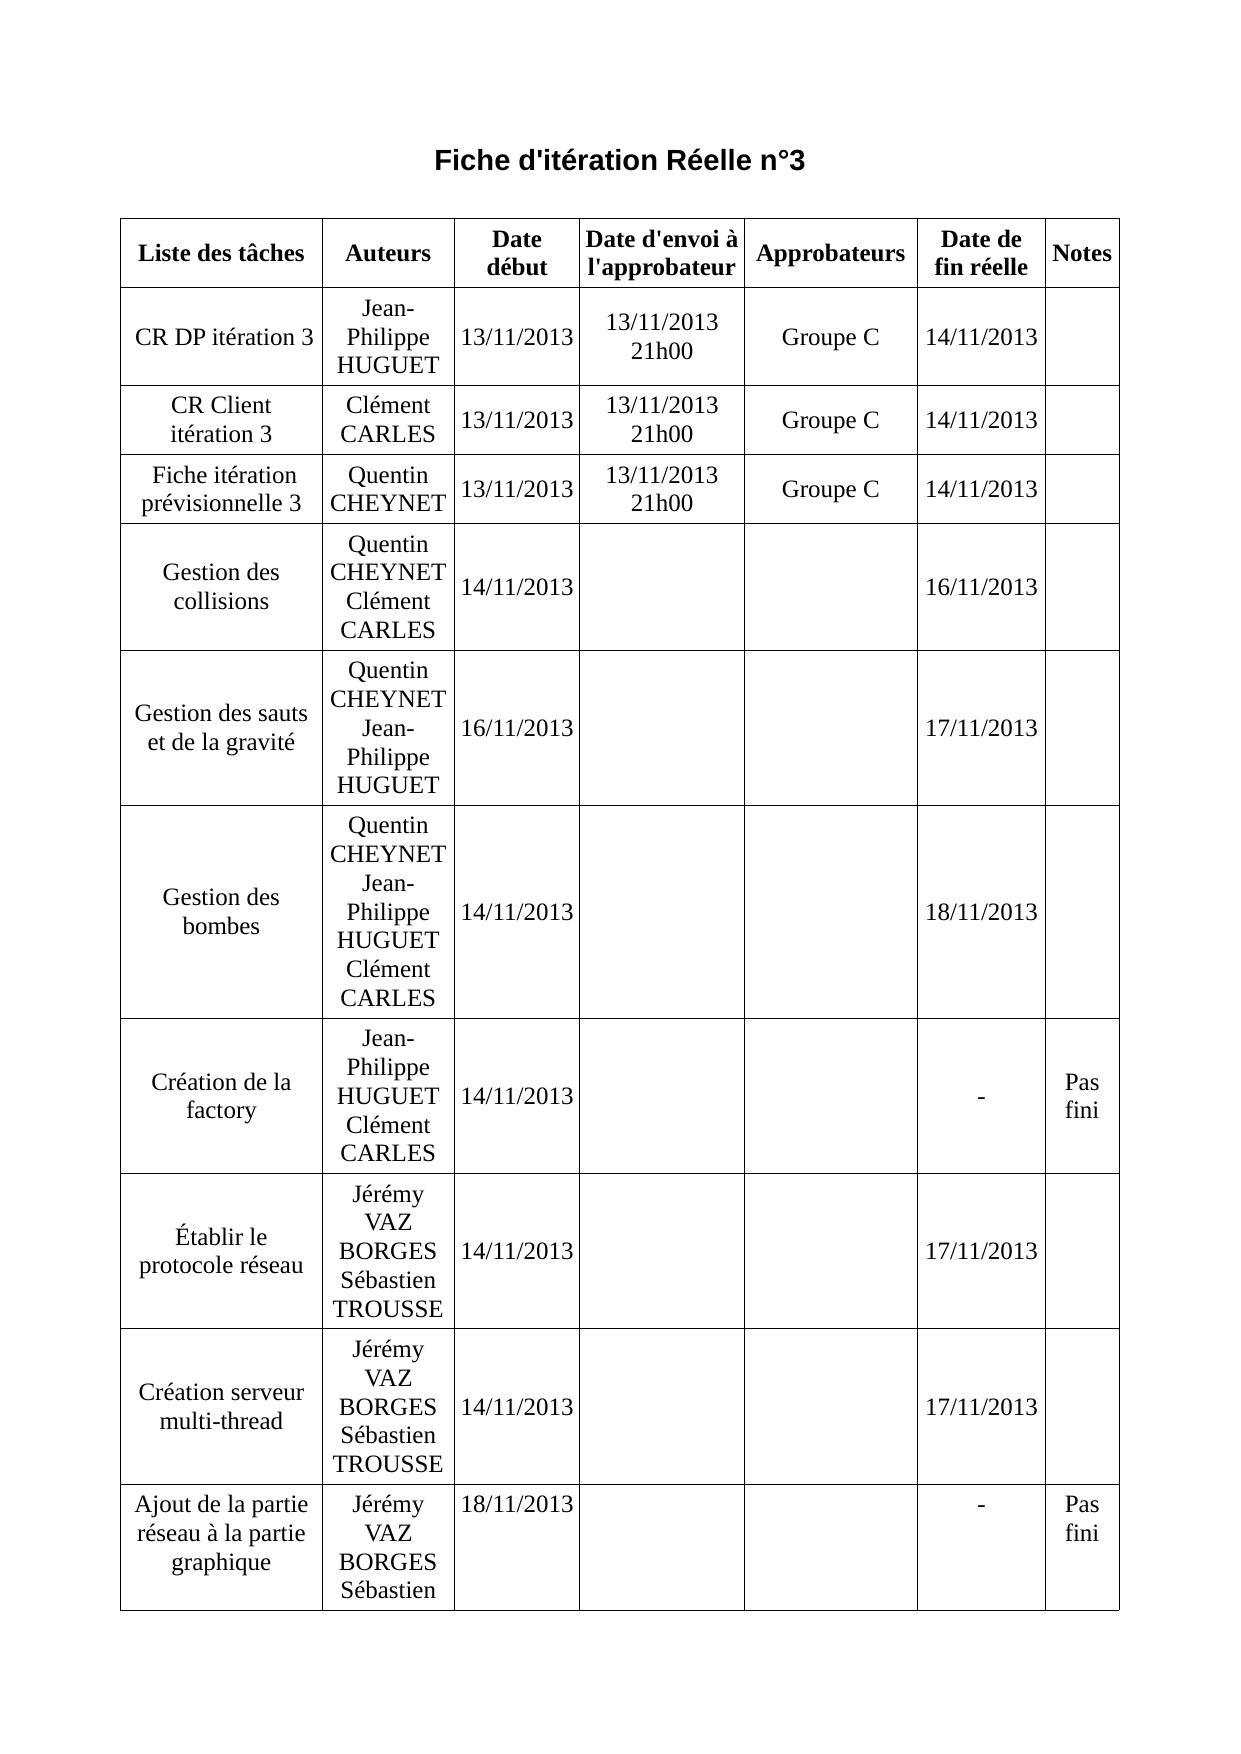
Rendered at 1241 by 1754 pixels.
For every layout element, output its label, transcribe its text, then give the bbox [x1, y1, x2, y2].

table_cell 13/11/2013 [455, 455, 579, 523]
table_cell 14/11/2013 [918, 288, 1045, 385]
table_cell 14/11/2013 [455, 524, 579, 649]
table_cell Clément CARLES [323, 386, 454, 454]
table_cell Gestion des collisions [121, 524, 322, 649]
table_cell 17/11/2013 [918, 651, 1045, 805]
table_cell Groupe C [745, 386, 917, 454]
table_cell [1046, 288, 1119, 385]
table_cell [1046, 651, 1119, 805]
table_cell Jérémy VAZ BORGES Sébastien [323, 1485, 454, 1610]
table_cell Quentin CHEYNET Jean-Philippe HUGUET Clément CARLES [323, 806, 454, 1018]
table_cell Création de la factory [121, 1019, 322, 1173]
table_cell 13/11/2013 21h00 [580, 386, 744, 454]
table_cell Quentin CHEYNET [323, 455, 454, 523]
table_cell [745, 1019, 917, 1173]
table_cell [745, 1485, 917, 1610]
table_cell [1046, 386, 1119, 454]
table_cell [580, 651, 744, 805]
table_cell - [918, 1485, 1045, 1610]
subtitle Fiche d'itération Réelle n°3 [118, 143, 1122, 177]
table_cell 18/11/2013 [455, 1485, 579, 1610]
table_cell 13/11/2013 [455, 288, 579, 385]
table_cell Pas fini [1046, 1019, 1119, 1173]
table_cell Quentin CHEYNET Clément CARLES [323, 524, 454, 649]
table_cell 17/11/2013 [918, 1329, 1045, 1483]
table_cell Création serveur multi-thread [121, 1329, 322, 1483]
table_cell [745, 806, 917, 1018]
table_cell [745, 651, 917, 805]
table_cell [580, 1019, 744, 1173]
table_header Notes [1046, 219, 1119, 287]
table_cell Jean-Philippe HUGUET [323, 288, 454, 385]
table_cell [745, 1174, 917, 1328]
table_header Date début [455, 219, 579, 287]
table_cell [745, 524, 917, 649]
table_cell Jérémy VAZ BORGES Sébastien TROUSSE [323, 1329, 454, 1483]
table_cell [1046, 1174, 1119, 1328]
table_header Liste des tâches [121, 219, 322, 287]
table_cell [745, 1329, 917, 1483]
table_header Auteurs [323, 219, 454, 287]
table_cell [580, 1329, 744, 1483]
table_cell 14/11/2013 [455, 1174, 579, 1328]
table_cell 16/11/2013 [455, 651, 579, 805]
table_cell 13/11/2013 21h00 [580, 455, 744, 523]
table_header Approbateurs [745, 219, 917, 287]
table_cell 14/11/2013 [918, 386, 1045, 454]
table_cell Quentin CHEYNET Jean-Philippe HUGUET [323, 651, 454, 805]
table_cell [580, 806, 744, 1018]
table_cell Gestion des bombes [121, 806, 322, 1018]
table_cell 14/11/2013 [455, 1329, 579, 1483]
table_cell 17/11/2013 [918, 1174, 1045, 1328]
table_cell CR DP itération 3 [121, 288, 322, 385]
table_cell 18/11/2013 [918, 806, 1045, 1018]
table_cell [1046, 524, 1119, 649]
table_cell Fiche itération prévisionnelle 3 [121, 455, 322, 523]
table_cell Gestion des sauts et de la gravité [121, 651, 322, 805]
table_cell 13/11/2013 21h00 [580, 288, 744, 385]
table_cell [580, 1485, 744, 1610]
table_cell Établir le protocole réseau [121, 1174, 322, 1328]
table_cell Ajout de la partie réseau à la partie graphique [121, 1485, 322, 1610]
table_cell [580, 524, 744, 649]
table_cell Pas fini [1046, 1485, 1119, 1610]
table_cell Groupe C [745, 455, 917, 523]
table_cell 13/11/2013 [455, 386, 579, 454]
table_cell [1046, 806, 1119, 1018]
table_cell 14/11/2013 [918, 455, 1045, 523]
table_cell 16/11/2013 [918, 524, 1045, 649]
table_cell Groupe C [745, 288, 917, 385]
table_cell 14/11/2013 [455, 806, 579, 1018]
table_cell [580, 1174, 744, 1328]
table_cell 14/11/2013 [455, 1019, 579, 1173]
table_cell [1046, 455, 1119, 523]
table_header Date d'envoi à l'approbateur [580, 219, 744, 287]
table_cell CR Client itération 3 [121, 386, 322, 454]
table_header Date de fin réelle [918, 219, 1045, 287]
table_cell Jérémy VAZ BORGES Sébastien TROUSSE [323, 1174, 454, 1328]
table_cell [1046, 1329, 1119, 1483]
table_cell Jean-Philippe HUGUET Clément CARLES [323, 1019, 454, 1173]
table_cell - [918, 1019, 1045, 1173]
